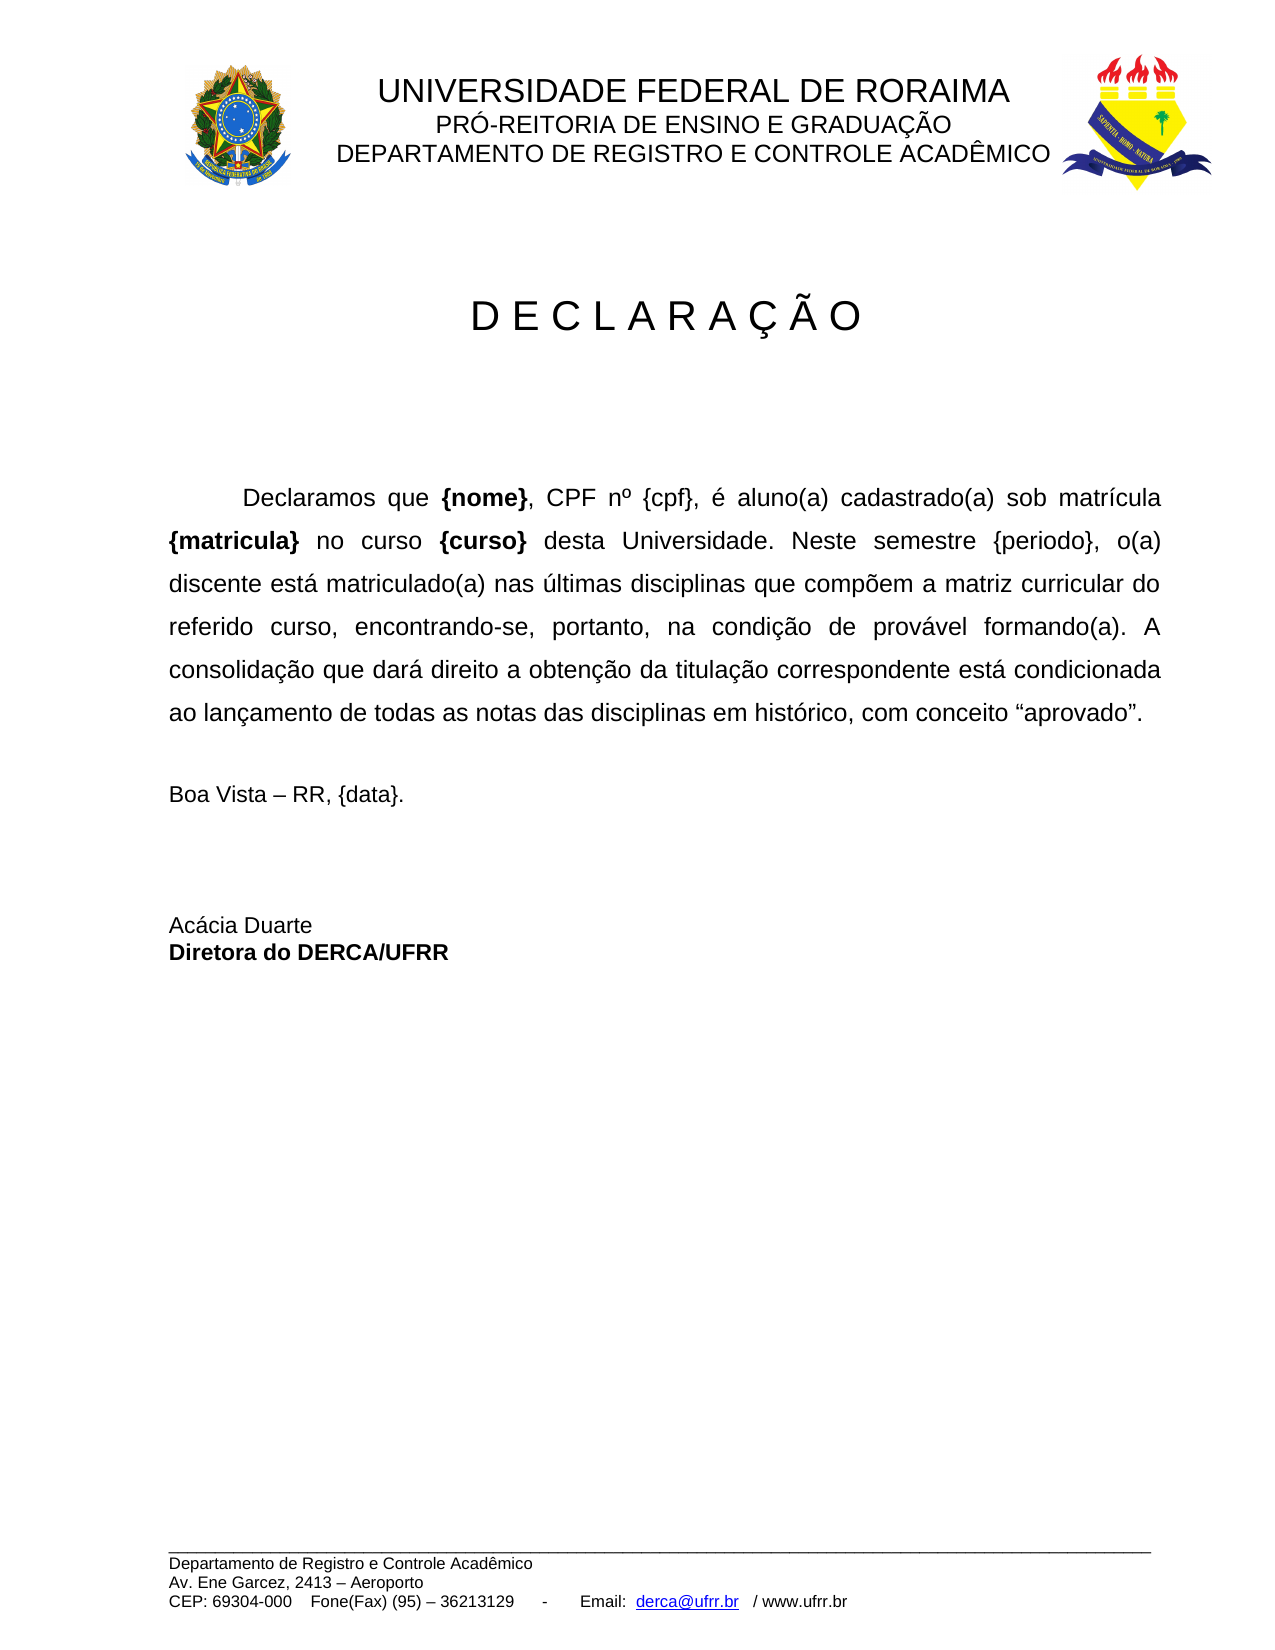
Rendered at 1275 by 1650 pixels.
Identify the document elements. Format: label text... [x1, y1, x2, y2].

text Boa Vista – RR, {data}. [169, 781, 1162, 807]
picture [185, 65, 291, 186]
text Diretora do DERCA/UFRR [169, 939, 1162, 965]
text Declaramos que {nome}, CPF nº {cpf}, é aluno(a) cadastrado(a) sob matrícula {matricula} no curso {curso} desta Universidade. Neste semestre {periodo}, o(a) discente está matriculado(a) nas últimas disciplinas que compõem a matriz curricular do referido curso, encontrando-se, portanto, na condição de provável formando(a). A consolidação que dará direito a obtenção da titulação correspondente está condicionada ao lançamento de todas as notas das disciplinas em histórico, com conceito “aprovado”. [169, 482, 1162, 727]
text Acácia Duarte [169, 912, 1162, 939]
subtitle D E C L A R A Ç Ã O [169, 291, 1162, 339]
picture [1062, 54, 1212, 195]
